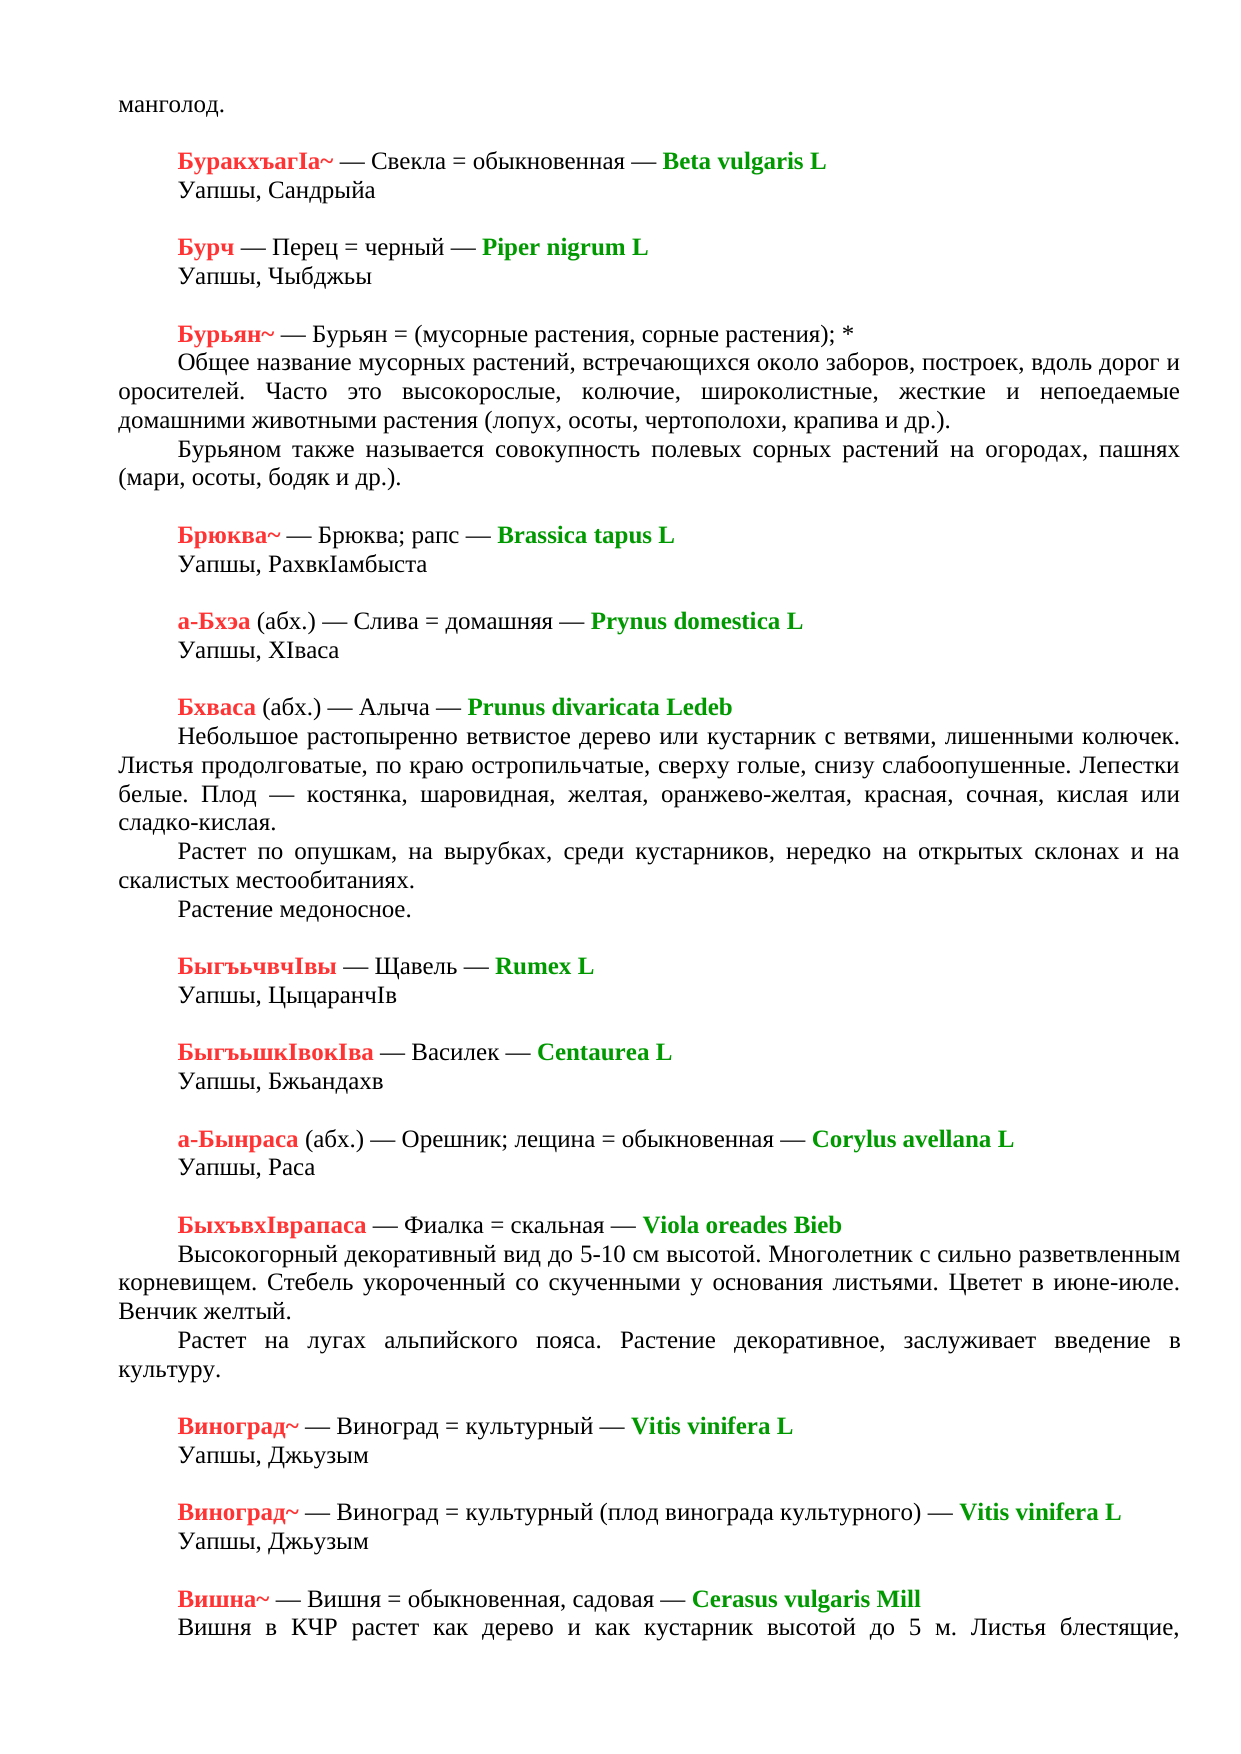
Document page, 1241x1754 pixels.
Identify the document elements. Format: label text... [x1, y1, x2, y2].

text Растет по опушкам, на вырубках, среди кустарников, нередко на открытых склонах и на скалистых местообитаниях. [118, 836, 1181, 894]
text манголод. [118, 89, 1181, 117]
text Уапшы, Бжьандахв [118, 1066, 1181, 1095]
text Уапшы, Раса [118, 1152, 1181, 1181]
text Виноград~ — Виноград = культурный — Vitis vinifera L [118, 1411, 1181, 1440]
text БыхъвхIврапаса — Фиалка = скальная — Viola oreades Bieb [118, 1210, 1181, 1239]
text Бурч — Перец = черный — Piper nigrum L [118, 232, 1181, 261]
text Общее название мусорных растений, встречающихся около заборов, построек, вдоль дорог и оросителей. Часто это высокорослые, колючие, широколистные, жесткие и непоедаемые домашними животными растения (лопух, осоты, чертополохи, крапива и др.). [118, 347, 1181, 434]
text а-Бынраса (абх.) — Орешник; лещина = обыкновенная — Corylus avellana L [118, 1124, 1181, 1152]
text Уапшы, Сандрыйа [118, 175, 1181, 204]
text Растение медоносное. [118, 894, 1181, 922]
text Брюква~ — Брюква; рапс — Brassica tapus L [118, 520, 1181, 549]
text Растет на лугах альпийского пояса. Растение декоративное, заслуживает введение в культуру. [118, 1325, 1181, 1382]
text Высокогорный декоративный вид до 5-10 см высотой. Многолетник с сильно разветвленным корневищем. Стебель укороченный со скученными у основания листьями. Цветет в июне-июле. Венчик желтый. [118, 1239, 1181, 1325]
text Уапшы, Чыбджьы [118, 261, 1181, 290]
text БуракхъагIа~ — Свекла = обыкновенная — Beta vulgaris L [118, 146, 1181, 175]
text а-Бхэа (абх.) — Слива = домашняя — Prynus domestica L [118, 606, 1181, 635]
text БыгъьчвчIвы — Щавель — Rumex L [118, 951, 1181, 980]
text Вишна~ — Вишня = обыкновенная, садовая — Cerasus vulgaris Mill [118, 1584, 1181, 1612]
text Бурьян~ — Бурьян = (мусорные растения, сорные растения); * [118, 319, 1181, 347]
text Уапшы, ХIваса [118, 635, 1181, 664]
text Бхваса (абх.) — Алыча — Prunus divaricata Ledeb [118, 692, 1181, 721]
text Бурьяном также называется совокупность полевых сорных растений на огородах, пашнях (мари, осоты, бодяк и др.). [118, 434, 1181, 491]
text Виноград~ — Виноград = культурный (плод винограда культурного) — Vitis vinifera L [118, 1497, 1181, 1526]
text БыгъьшкIвокIва — Василек — Centaurea L [118, 1037, 1181, 1066]
text Уапшы, Джьузым [118, 1526, 1181, 1555]
text Уапшы, ЦыцаранчIв [118, 980, 1181, 1009]
text Небольшое растопыренно ветвистое дерево или кустарник с ветвями, лишенными колючек. Листья продолговатые, по краю остропильчатые, сверху голые, снизу слабоопушенные. Лепестки белые. Плод — костянка, шаровидная, желтая, оранжево-желтая, красная, сочная, кислая или сладко-кислая. [118, 721, 1181, 836]
text Уапшы, РахвкIамбыста [118, 549, 1181, 577]
text Уапшы, Джьузым [118, 1440, 1181, 1469]
text Вишня в КЧР растет как дерево и как кустарник высотой до 5 м. Листья блестящие, [118, 1612, 1181, 1641]
